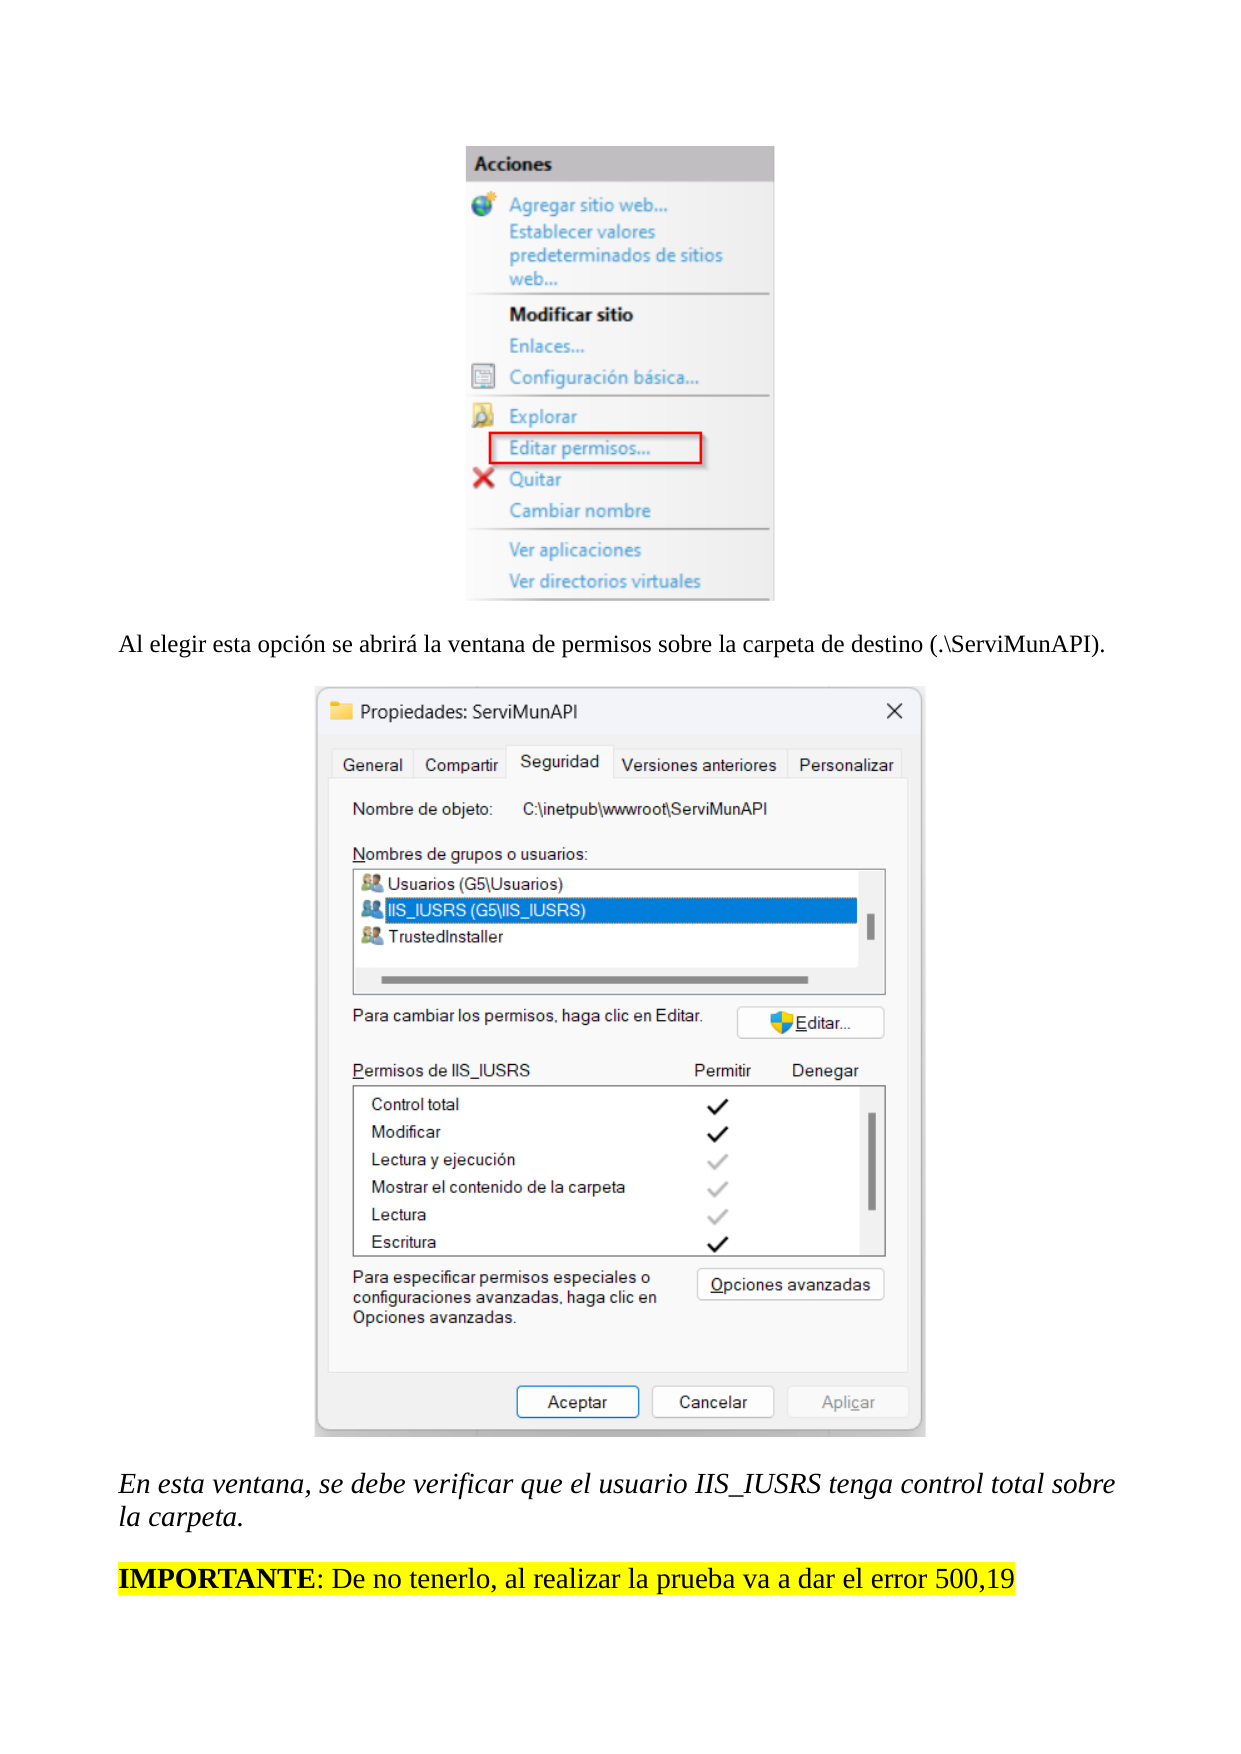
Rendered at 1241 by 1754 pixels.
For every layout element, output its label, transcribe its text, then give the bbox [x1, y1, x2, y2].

picture [314, 686, 926, 1437]
picture [465, 146, 775, 601]
text Al elegir esta opción se abrirá la ventana de permisos sobre la carpeta de destino (.\ServiMunAPI). [118, 629, 1122, 658]
text IMPORTANTE: De no tenerlo, al realizar la prueba va a dar el error 500,19 [118, 1562, 1122, 1595]
text En esta ventana, se debe verificar que el usuario IIS_IUSRS tenga control total sobre la carpeta. [118, 1466, 1122, 1533]
